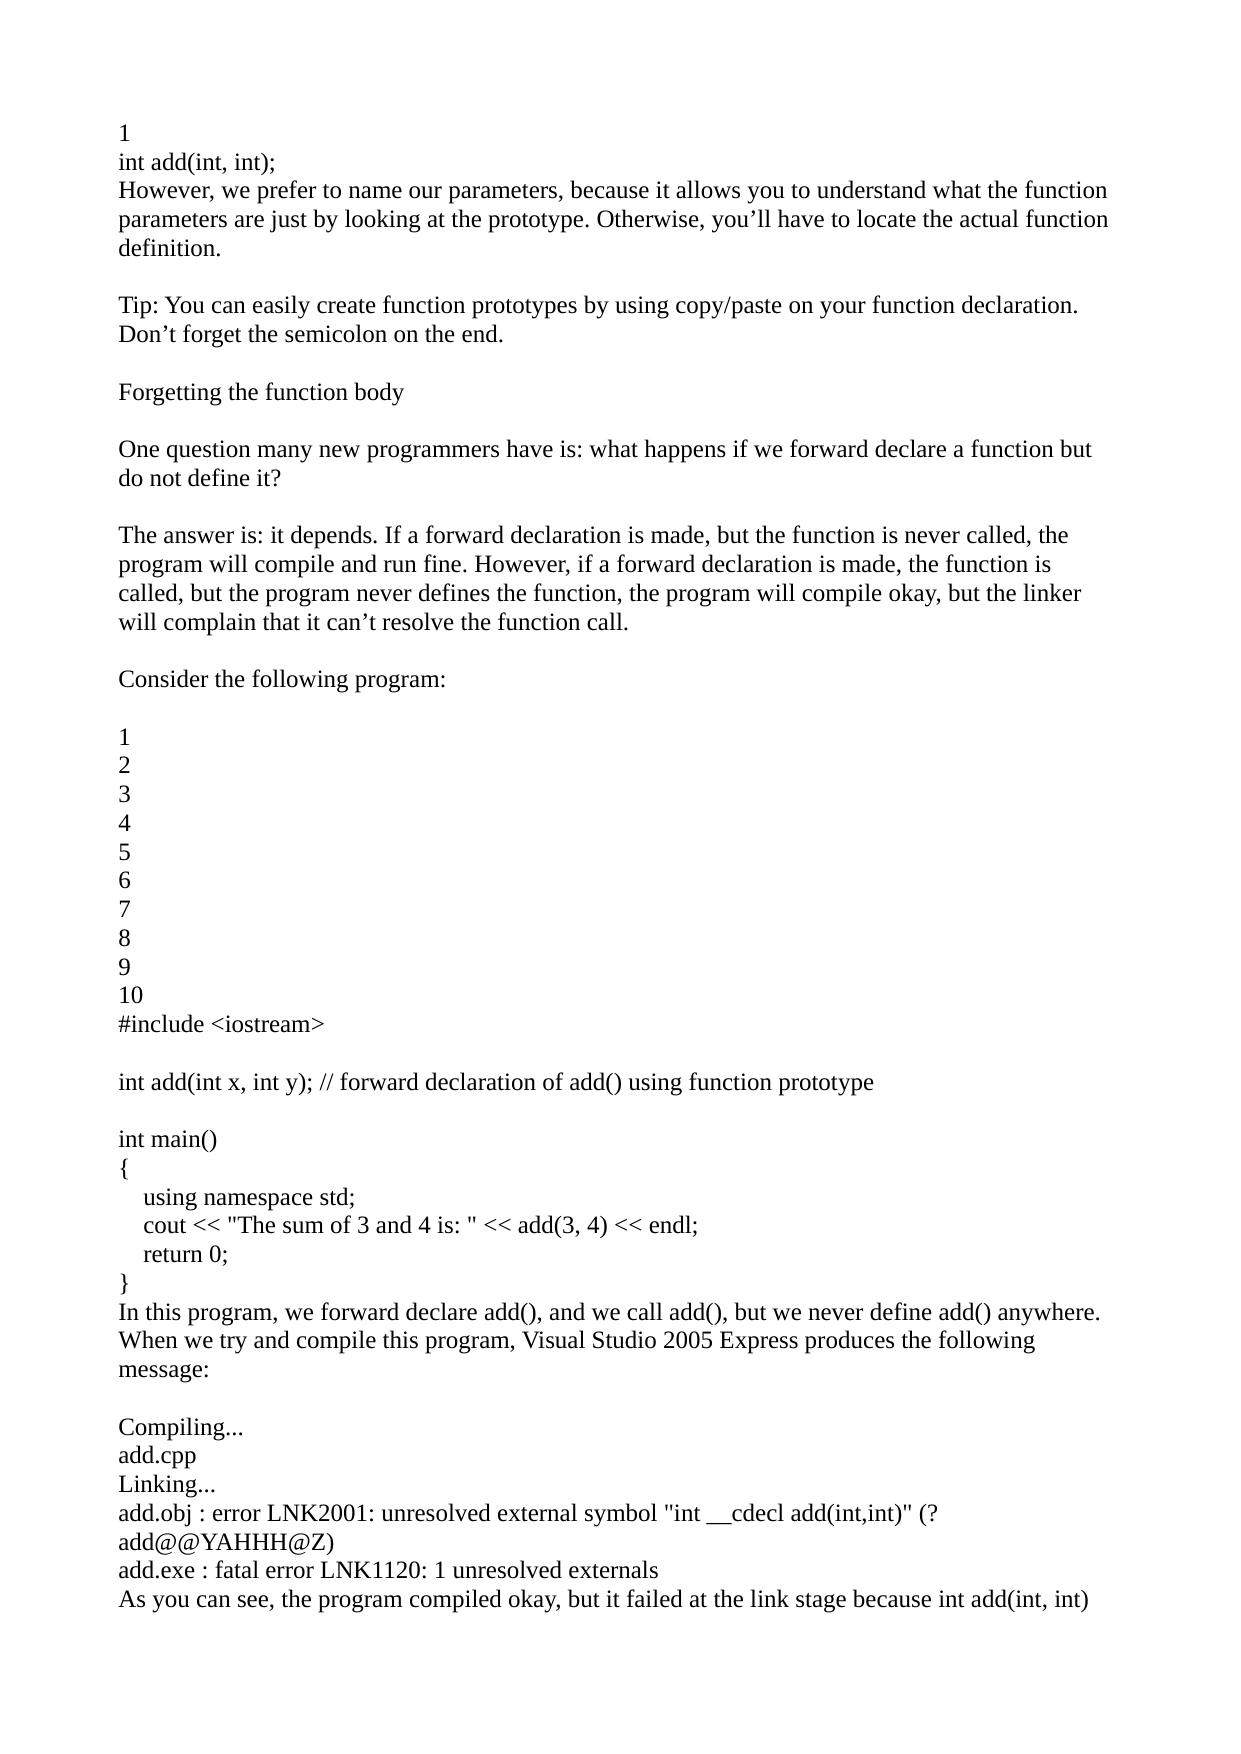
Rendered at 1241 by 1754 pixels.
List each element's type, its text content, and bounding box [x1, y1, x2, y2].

text using namespace std; [118, 1182, 1122, 1211]
text The answer is: it depends. If a forward declaration is made, but the function is never called, the program will compile and run fine. However, if a forward declaration is made, the function is called, but the program never defines the function, the program will compile okay, but the linker will complain that it can’t resolve the function call. [118, 521, 1122, 636]
text #include <iostream> [118, 1009, 1122, 1038]
text In this program, we forward declare add(), and we call add(), but we never define add() anywhere. When we try and compile this program, Visual Studio 2005 Express produces the following message: [118, 1297, 1122, 1383]
text int main() [118, 1124, 1122, 1153]
text However, we prefer to name our parameters, because it allows you to understand what the function parameters are just by looking at the prototype. Otherwise, you’ll have to locate the actual function definition. [118, 176, 1122, 262]
text 10 [118, 981, 1122, 1009]
text int add(int x, int y); // forward declaration of add() using function prototype [118, 1067, 1122, 1096]
text Compiling... [118, 1412, 1122, 1441]
text 3 [118, 779, 1122, 808]
text 1 [118, 118, 1122, 147]
text } [118, 1268, 1122, 1297]
text 6 [118, 866, 1122, 894]
text Consider the following program: [118, 664, 1122, 693]
text As you can see, the program compiled okay, but it failed at the link stage because int add(int, int) [118, 1584, 1122, 1613]
text 2 [118, 751, 1122, 779]
text { [118, 1153, 1122, 1182]
text 9 [118, 952, 1122, 981]
text int add(int, int); [118, 147, 1122, 176]
text add.exe : fatal error LNK1120: 1 unresolved externals [118, 1556, 1122, 1584]
text 1 [118, 722, 1122, 751]
text 5 [118, 837, 1122, 866]
text cout << "The sum of 3 and 4 is: " << add(3, 4) << endl; [118, 1211, 1122, 1239]
text add.cpp [118, 1441, 1122, 1469]
text return 0; [118, 1239, 1122, 1268]
text add.obj : error LNK2001: unresolved external symbol "int __cdecl add(int,int)" (?add@@YAHHH@Z) [118, 1498, 1122, 1556]
text 8 [118, 923, 1122, 952]
text One question many new programmers have is: what happens if we forward declare a function but do not define it? [118, 434, 1122, 492]
text Tip: You can easily create function prototypes by using copy/paste on your function declaration. Don’t forget the semicolon on the end. [118, 291, 1122, 348]
text Linking... [118, 1469, 1122, 1498]
text 4 [118, 808, 1122, 837]
text Forgetting the function body [118, 377, 1122, 406]
text 7 [118, 894, 1122, 923]
